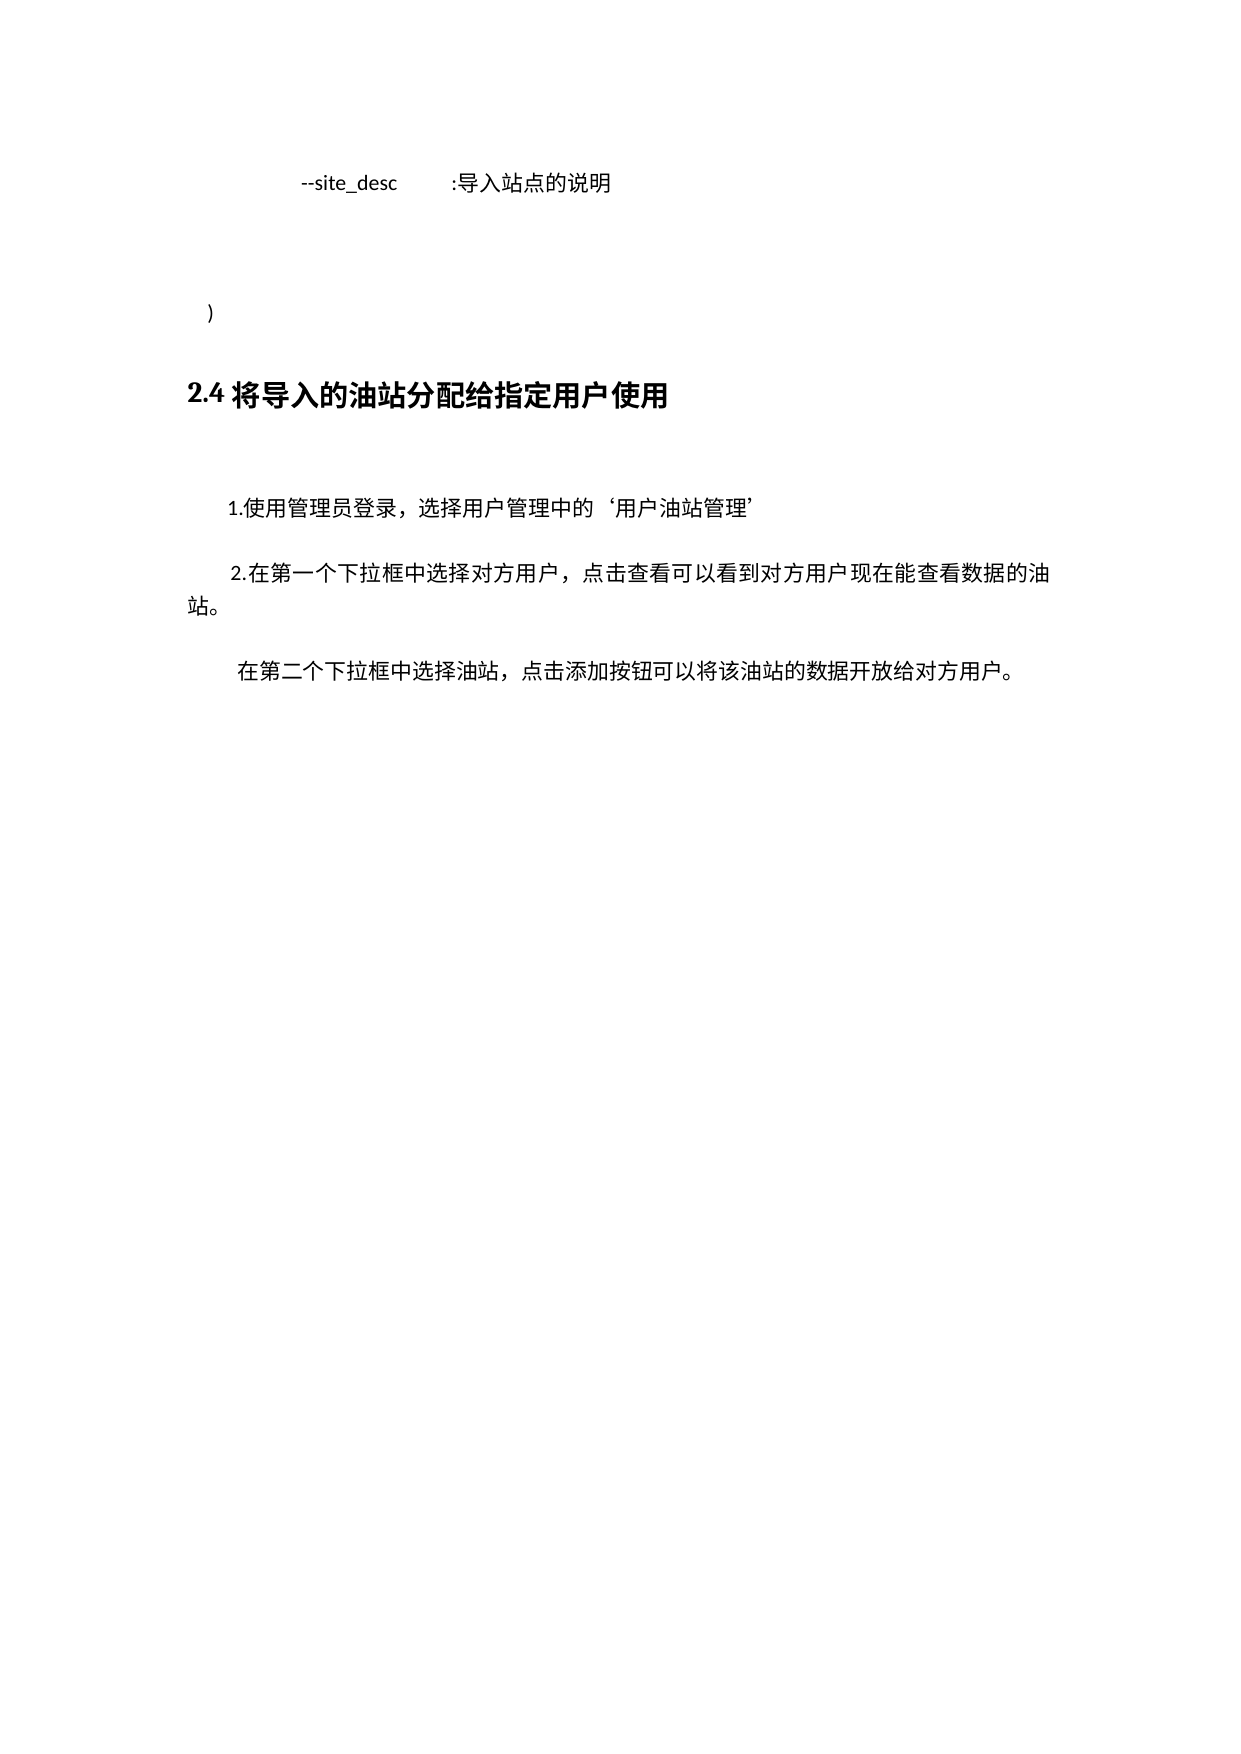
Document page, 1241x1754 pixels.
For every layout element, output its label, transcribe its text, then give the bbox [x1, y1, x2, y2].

text 2.在第一个下拉框中选择对方用户，点击查看可以看到对方用户现在能查看数据的油站。 [187, 552, 1053, 617]
subtitle 2.4 将导入的油站分配给指定用户使用 [187, 357, 1053, 422]
text --site_desc :导入站点的说明 [187, 162, 1053, 194]
text 在第二个下拉框中选择油站，点击添加按钮可以将该油站的数据开放给对方用户。 [187, 649, 1053, 682]
text 1.使用管理员登录，选择用户管理中的‘用户油站管理’ [187, 487, 1053, 519]
text ) [187, 292, 1053, 324]
